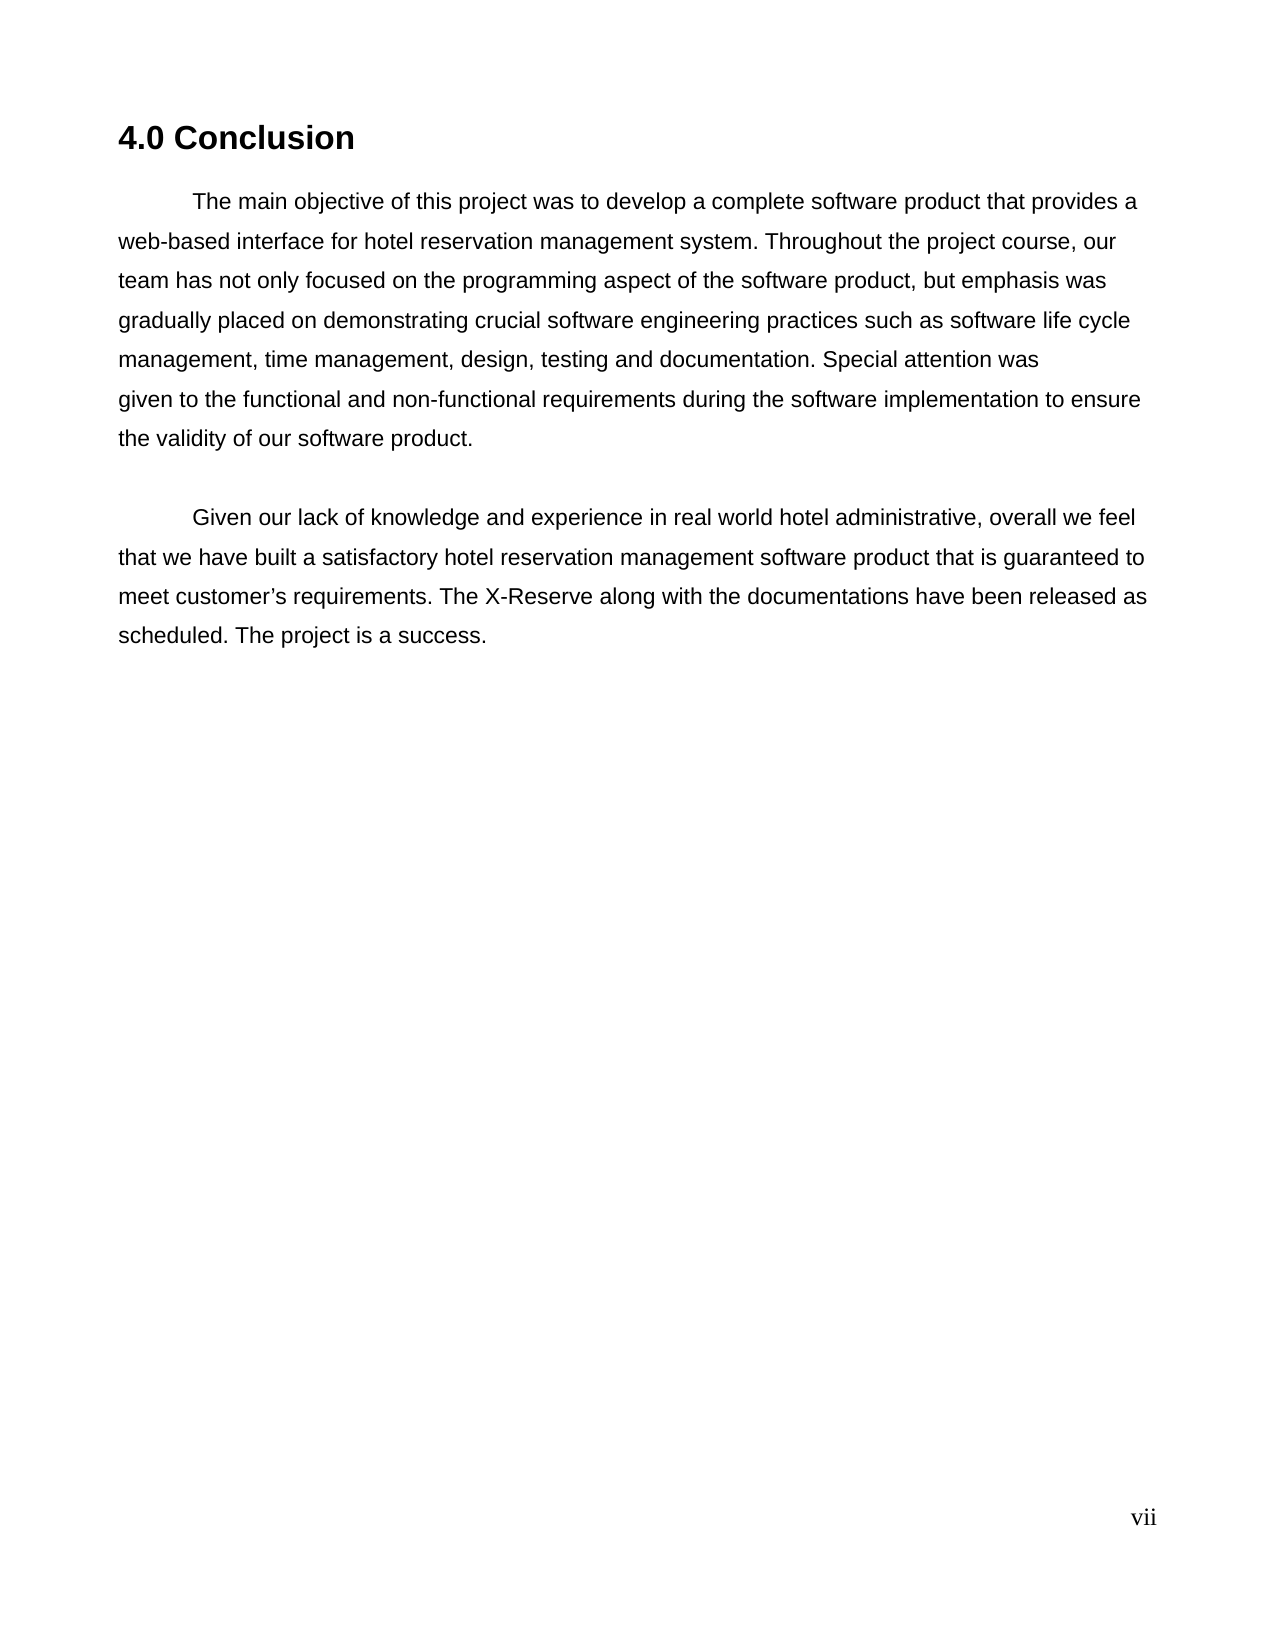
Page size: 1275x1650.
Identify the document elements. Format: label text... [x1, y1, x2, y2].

subtitle 4.0 Conclusion [118, 118, 1157, 157]
text The main objective of this project was to develop a complete software product that provides a web-based interface for hotel reservation management system. Throughout the project course, our team has not only focused on the programming aspect of the software product, but emphasis was gradually placed on demonstrating crucial software engineering practices such as software life cycle management, time management, design, testing and documentation. Special attention was given to the functional and non-functional requirements during the software implementation to ensure the validity of our software product. Given our lack of knowledge and experience in real world hotel administrative, overall we feel that we have built a satisfactory hotel reservation management software product that is guaranteed to meet customer’s requirements. The X-Reserve along with the documentations have been released as scheduled. The project is a success. [118, 188, 1157, 649]
